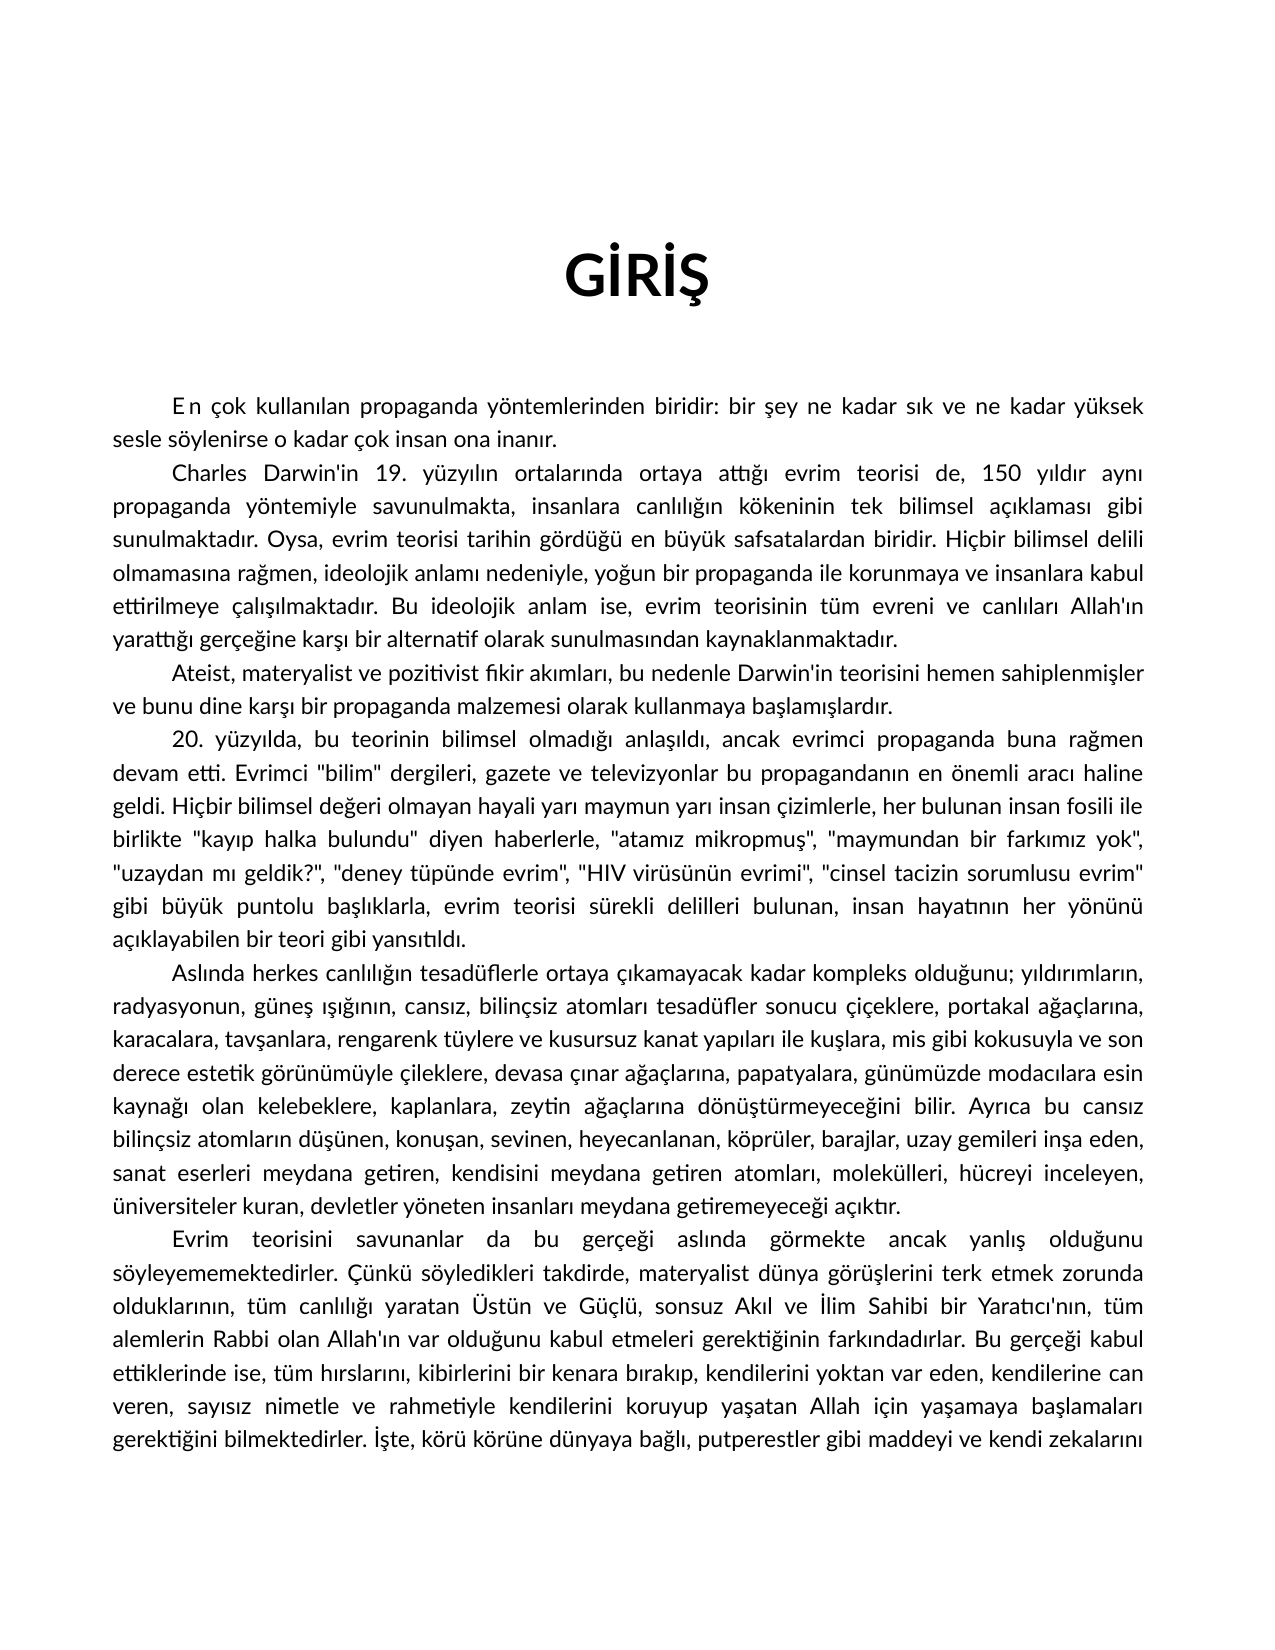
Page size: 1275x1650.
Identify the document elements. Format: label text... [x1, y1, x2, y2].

text Evrim teorisini savunanlar da bu gerçeği aslında görmekte ancak yanlış olduğunu söyleyememektedirler. Çünkü söyledikleri takdirde, materyalist dünya görüşlerini terk etmek zorunda olduklarının, tüm canlılığı yaratan Üstün ve Güçlü, sonsuz Akıl ve İlim Sahibi bir Yaratıcı'nın, tüm alemlerin Rabbi olan Allah'ın var olduğunu kabul etmeleri gerektiğinin farkındadırlar. Bu gerçeği kabul ettiklerinde ise, tüm hırslarını, kibirlerini bir kenara bırakıp, kendilerini yoktan var eden, kendilerine can veren, sayısız nimetle ve rahmetiyle kendilerini koruyup yaşatan Allah için yaşamaya başlamaları gerektiğini bilmektedirler. İşte, körü körüne dünyaya bağlı, putperestler gibi maddeyi ve kendi zekalarını [112, 1221, 1145, 1454]
text 20. yüzyılda, bu teorinin bilimsel olmadığı anlaşıldı, ancak evrimci propaganda buna rağmen devam etti. Evrimci "bilim" dergileri, gazete ve televizyonlar bu propagandanın en önemli aracı haline geldi. Hiçbir bilimsel değeri olmayan hayali yarı maymun yarı insan çizimlerle, her bulunan insan fosili ile birlikte "kayıp halka bulundu" diyen haberlerle, "atamız mikropmuş", "maymundan bir farkımız yok", "uzaydan mı geldik?", "deney tüpünde evrim", "HIV virüsünün evrimi", "cinsel tacizin sorumlusu evrim" gibi büyük puntolu başlıklarla, evrim teorisi sürekli delilleri bulunan, insan hayatının her yönünü açıklayabilen bir teori gibi yansıtıldı. [112, 721, 1145, 954]
title GİRİŞ [112, 238, 1162, 308]
text Charles Darwin'in 19. yüzyılın ortalarında ortaya attığı evrim teorisi de, 150 yıldır aynı propaganda yöntemiyle savunulmakta, insanlara canlılığın kökeninin tek bilimsel açıklaması gibi sunulmaktadır. Oysa, evrim teorisi tarihin gördüğü en büyük safsatalardan biridir. Hiçbir bilimsel delili olmamasına rağmen, ideolojik anlamı nedeniyle, yoğun bir propaganda ile korunmaya ve insanlara kabul ettirilmeye çalışılmaktadır. Bu ideolojik anlam ise, evrim teorisinin tüm evreni ve canlıları Allah'ın yarattığı gerçeğine karşı bir alternatif olarak sunulmasından kaynaklanmaktadır. [112, 454, 1145, 654]
text Ateist, materyalist ve pozitivist fikir akımları, bu nedenle Darwin'in teorisini hemen sahiplenmişler ve bunu dine karşı bir propaganda malzemesi olarak kullanmaya başlamışlardır. [112, 654, 1145, 721]
text Aslında herkes canlılığın tesadüflerle ortaya çıkamayacak kadar kompleks olduğunu; yıldırımların, radyasyonun, güneş ışığının, cansız, bilinçsiz atomları tesadüfler sonucu çiçeklere, portakal ağaçlarına, karacalara, tavşanlara, rengarenk tüylere ve kusursuz kanat yapıları ile kuşlara, mis gibi kokusuyla ve son derece estetik görünümüyle çileklere, devasa çınar ağaçlarına, papatyalara, günümüzde modacılara esin kaynağı olan kelebeklere, kaplanlara, zeytin ağaçlarına dönüştürmeyeceğini bilir. Ayrıca bu cansız bilinçsiz atomların düşünen, konuşan, sevinen, heyecanlanan, köprüler, barajlar, uzay gemileri inşa eden, sanat eserleri meydana getiren, kendisini meydana getiren atomları, molekülleri, hücreyi inceleyen, üniversiteler kuran, devletler yöneten insanları meydana getiremeyeceği açıktır. [112, 954, 1145, 1221]
text En çok kullanılan propaganda yöntemlerinden biridir: bir şey ne kadar sık ve ne kadar yüksek sesle söylenirse o kadar çok insan ona inanır. [112, 388, 1145, 454]
